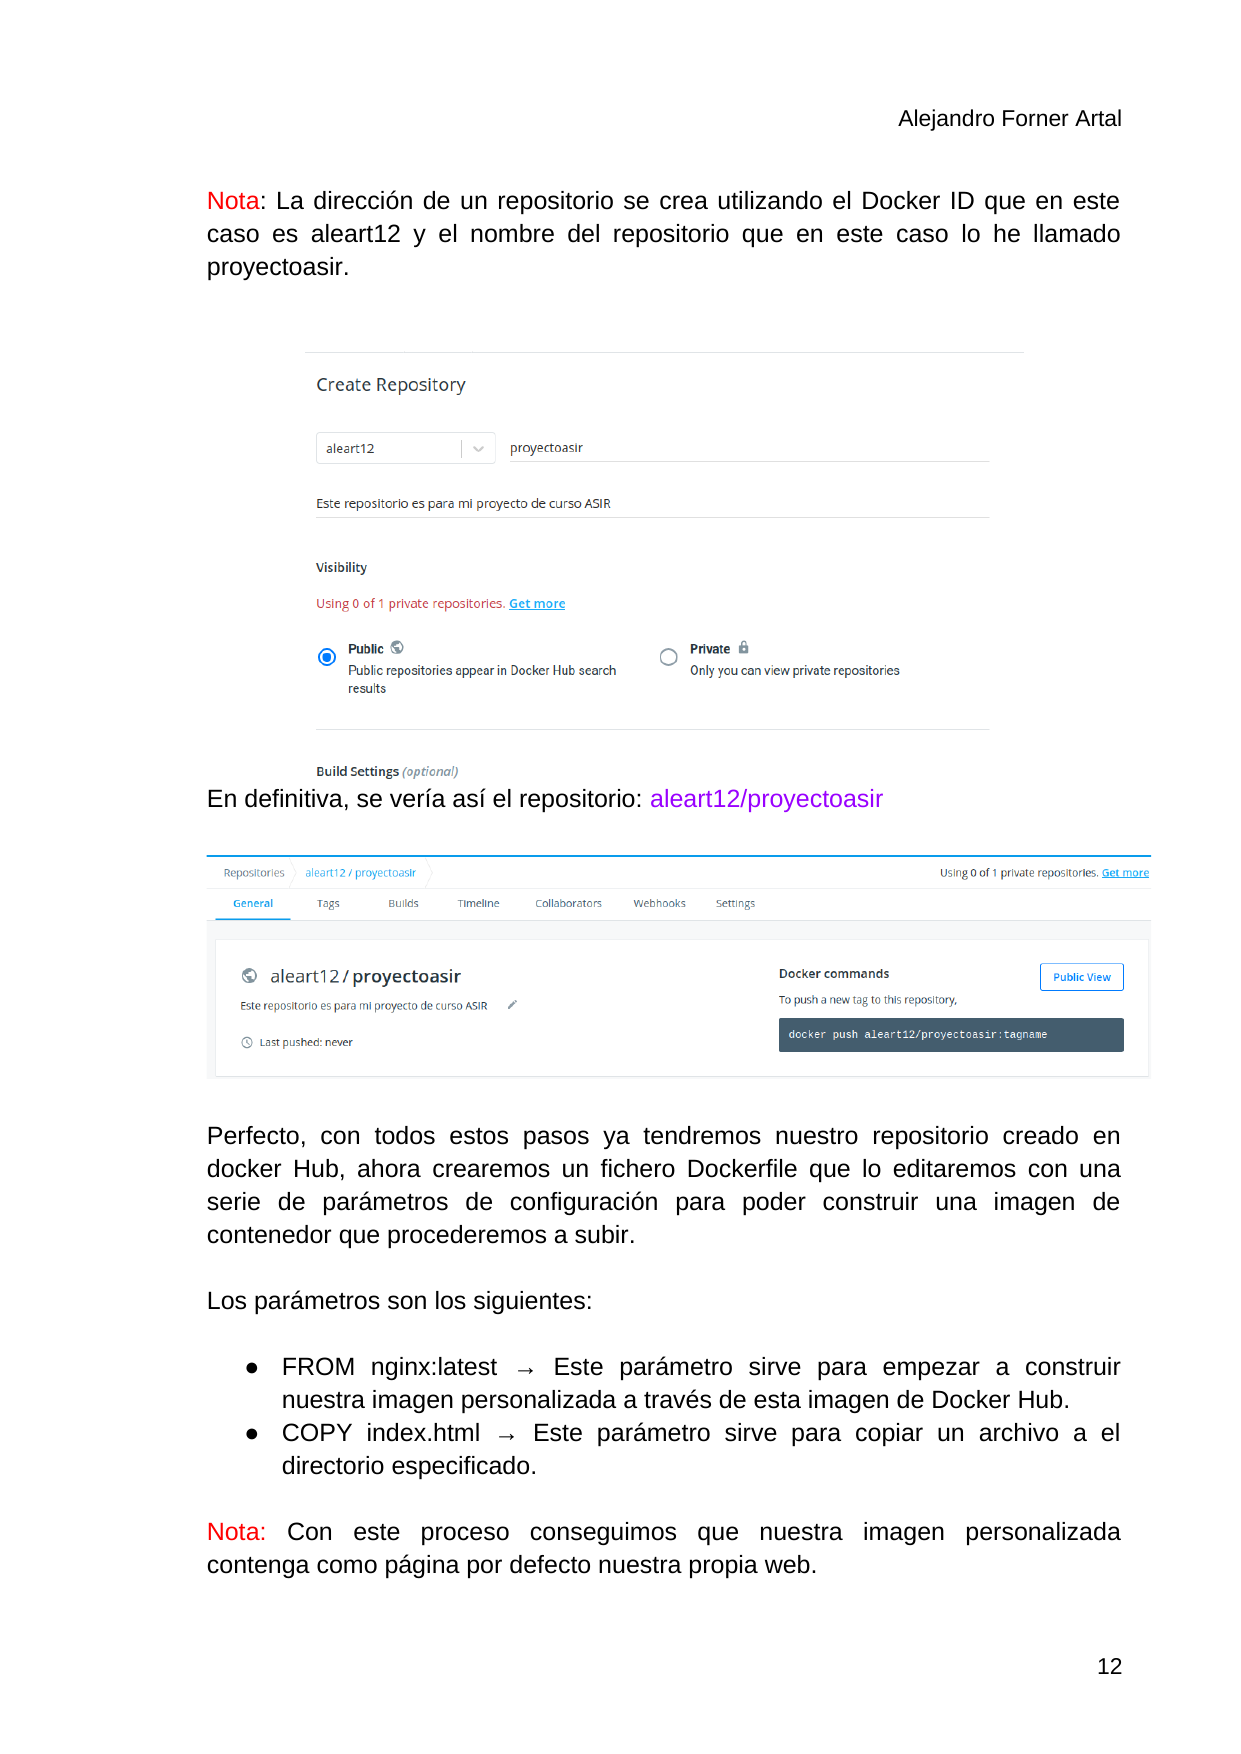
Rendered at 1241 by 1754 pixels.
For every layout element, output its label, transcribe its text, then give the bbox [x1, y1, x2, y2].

list COPY index.html → Este parámetro sirve para copiar un archivo a el directorio especificado. [244, 1418, 1122, 1480]
text Nota: La dirección de un repositorio se crea utilizando el Docker ID que en este caso es aleart12 y el nombre del repositorio que en este caso lo he llamado proyectoasir. [207, 186, 1122, 281]
text Perfecto, con todos estos pasos ya tendremos nuestro repositorio creado en docker Hub, ahora crearemos un fichero Dockerfile que lo editaremos con una serie de parámetros de configuración para poder construir una imagen de contenedor que procederemos a subir. [207, 1121, 1122, 1248]
picture [206, 855, 1152, 1079]
picture [305, 351, 1024, 780]
list FROM nginx:latest → Este parámetro sirve para empezar a construir nuestra imagen personalizada a través de esta imagen de Docker Hub. [244, 1352, 1122, 1414]
text Los parámetros son los siguientes: [207, 1286, 1122, 1314]
text En definitiva, se vería así el repositorio: aleart12/proyectoasir [207, 784, 1122, 813]
text Nota: Con este proceso conseguimos que nuestra imagen personalizada contenga como página por defecto nuestra propia web. [207, 1517, 1122, 1579]
